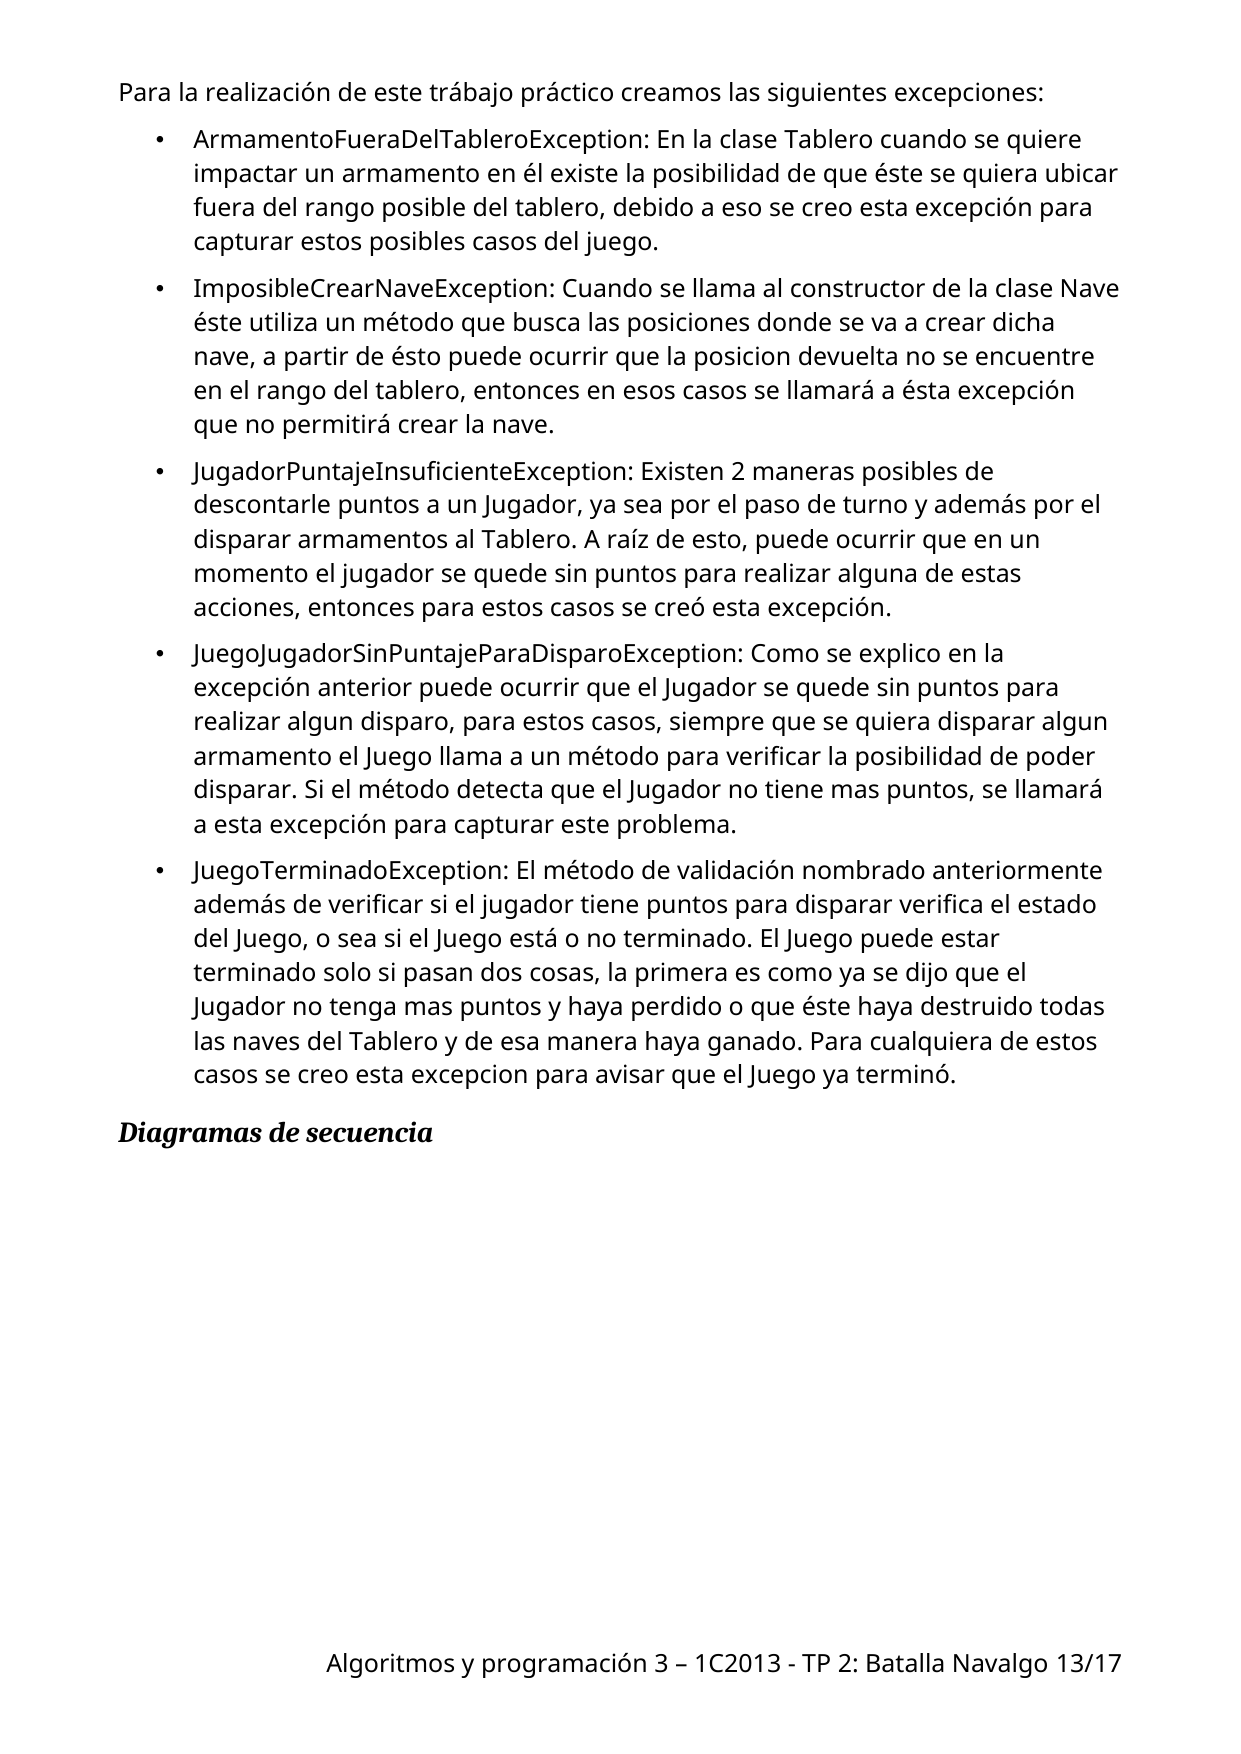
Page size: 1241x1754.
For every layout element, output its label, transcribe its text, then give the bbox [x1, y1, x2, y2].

list JuegoTerminadoException: El método de validación nombrado anteriormente además de verificar si el jugador tiene puntos para disparar verifica el estado del Juego, o sea si el Juego está o no terminado. El Juego puede estar terminado solo si pasan dos cosas, la primera es como ya se dijo que el Jugador no tenga mas puntos y haya perdido o que éste haya destruido todas las naves del Tablero y de esa manera haya ganado. Para cualquiera de estos casos se creo esta excepcion para avisar que el Juego ya terminó. [156, 853, 1122, 1091]
list ArmamentoFueraDelTableroException: En la clase Tablero cuando se quiere impactar un armamento en él existe la posibilidad de que éste se quiera ubicar fuera del rango posible del tablero, debido a eso se creo esta excepción para capturar estos posibles casos del juego. [156, 122, 1122, 258]
list JugadorPuntajeInsuficienteException: Existen 2 maneras posibles de descontarle puntos a un Jugador, ya sea por el paso de turno y además por el disparar armamentos al Tablero. A raíz de esto, puede ocurrir que en un momento el jugador se quede sin puntos para realizar alguna de estas acciones, entonces para estos casos se creó esta excepción. [156, 453, 1122, 623]
text Para la realización de este trábajo práctico creamos las siguientes excepciones: [118, 75, 1122, 109]
subtitle Diagramas de secuencia [118, 1116, 1122, 1150]
list JuegoJugadorSinPuntajeParaDisparoException: Como se explico en la excepción anterior puede ocurrir que el Jugador se quede sin puntos para realizar algun disparo, para estos casos, siempre que se quiera disparar algun armamento el Juego llama a un método para verificar la posibilidad de poder disparar. Si el método detecta que el Jugador no tiene mas puntos, se llamará a esta excepción para capturar este problema. [156, 636, 1122, 840]
list ImposibleCrearNaveException: Cuando se llama al constructor de la clase Nave éste utiliza un método que busca las posiciones donde se va a crear dicha nave, a partir de ésto puede ocurrir que la posicion devuelta no se encuentre en el rango del tablero, entonces en esos casos se llamará a ésta excepción que no permitirá crear la nave. [156, 270, 1122, 441]
